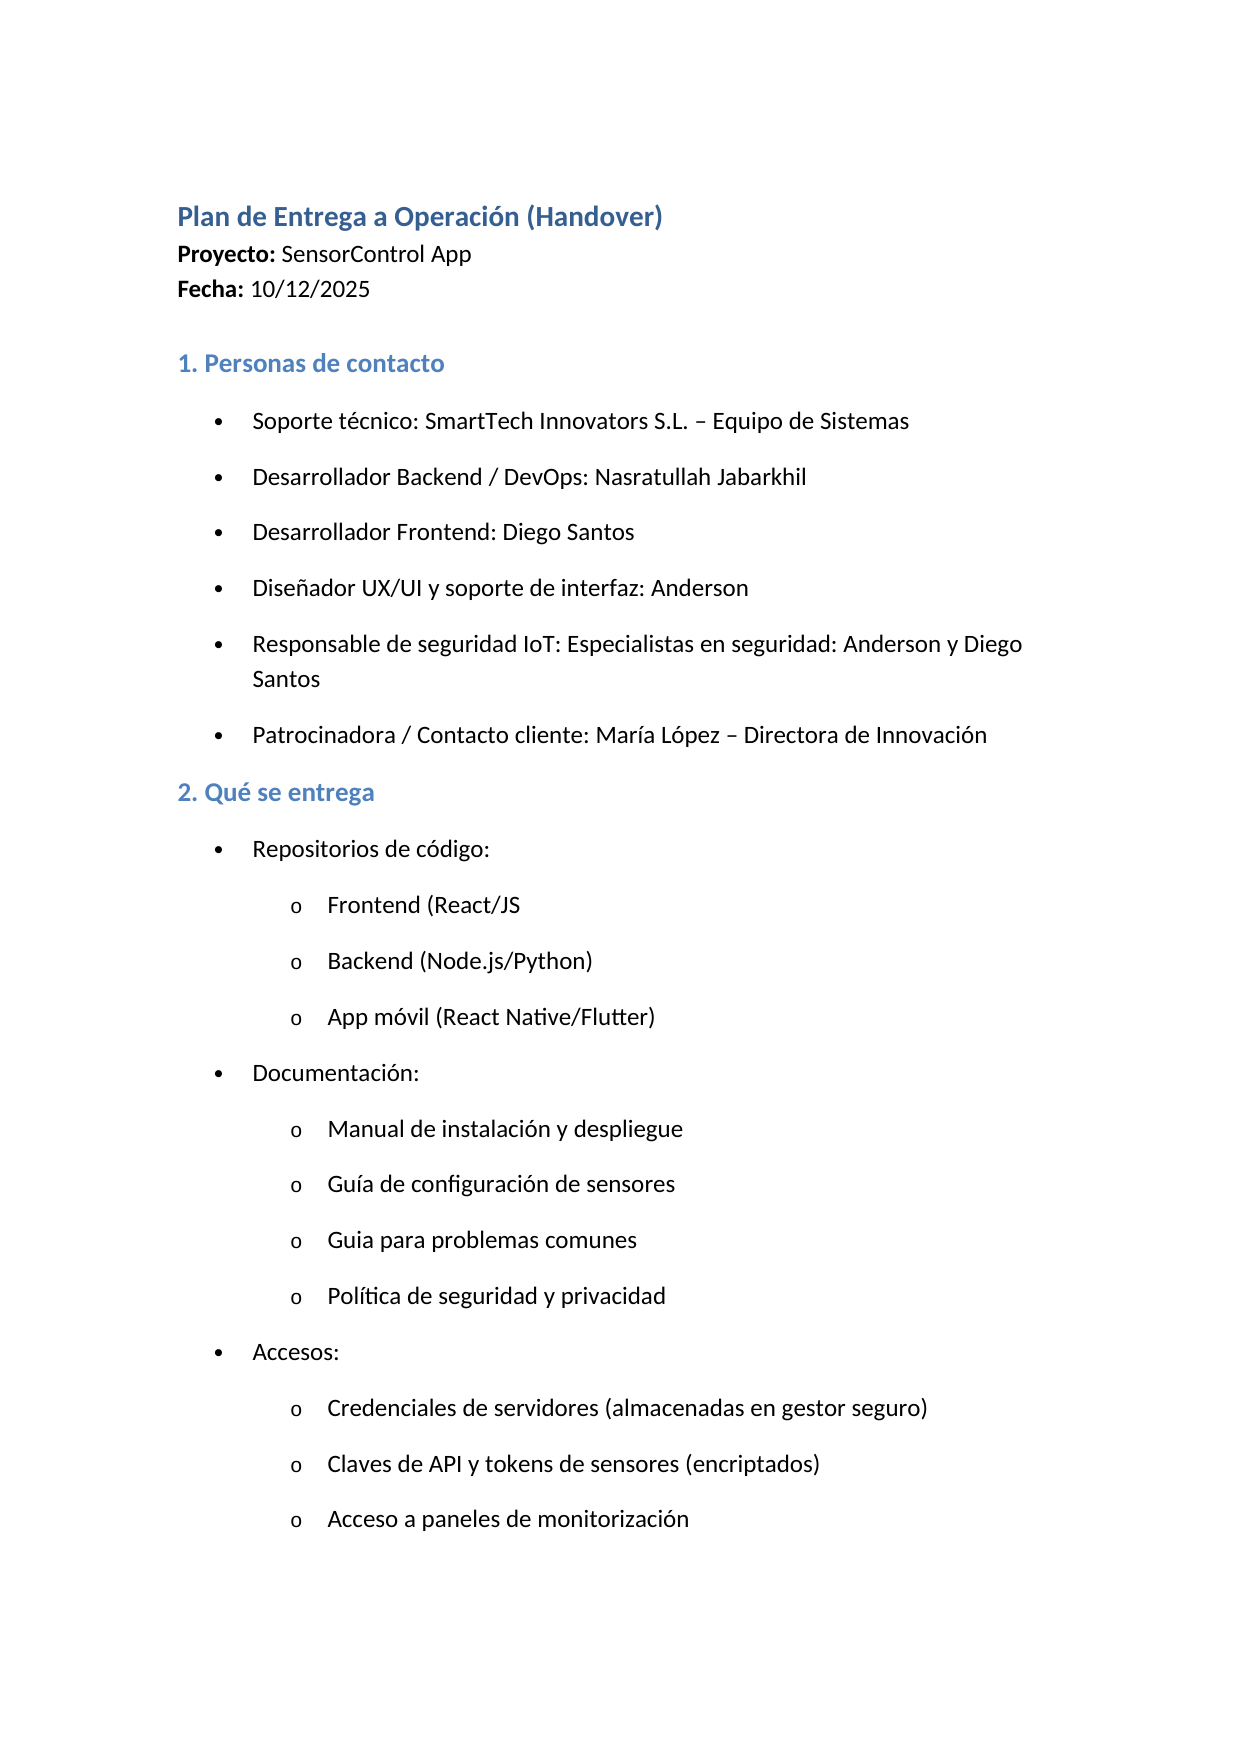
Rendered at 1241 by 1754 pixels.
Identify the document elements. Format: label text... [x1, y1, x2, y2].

list Responsable de seguridad IoT: Especialistas en seguridad: Anderson y Diego Santos [215, 628, 1063, 694]
list Credenciales de servidores (almacenadas en gestor seguro) [290, 1392, 1063, 1422]
list Desarrollador Backend / DevOps: Nasratullah Jabarkhil [215, 461, 1063, 491]
list Patrocinadora / Contacto cliente: María López – Directora de Innovación [215, 719, 1063, 749]
text Proyecto: SensorControl App Fecha: 10/12/2025 [177, 238, 1063, 304]
list Soporte técnico: SmartTech Innovators S.L. – Equipo de Sistemas [215, 405, 1063, 435]
list Repositorios de código: [215, 833, 1063, 864]
subtitle Plan de Entrega a Operación (Handover) [177, 198, 1063, 233]
list Frontend (React/JS [290, 889, 1063, 920]
list Política de seguridad y privacidad [290, 1280, 1063, 1311]
list Guía de configuración de sensores [290, 1168, 1063, 1199]
list Backend (Node.js/Python) [290, 945, 1063, 976]
list Diseñador UX/UI y soporte de interfaz: Anderson [215, 572, 1063, 603]
list Acceso a paneles de monitorización [290, 1503, 1063, 1534]
list Accesos: [215, 1336, 1063, 1367]
subtitle 2. Qué se entrega [177, 775, 1063, 808]
list Manual de instalación y despliegue [290, 1113, 1063, 1143]
list Desarrollador Frontend: Diego Santos [215, 516, 1063, 547]
list App móvil (React Native/Flutter) [290, 1001, 1063, 1032]
list Documentación: [215, 1057, 1063, 1087]
list Claves de API y tokens de sensores (encriptados) [290, 1448, 1063, 1478]
list Guia para problemas comunes [290, 1224, 1063, 1255]
subtitle 1. Personas de contacto [177, 346, 1063, 379]
